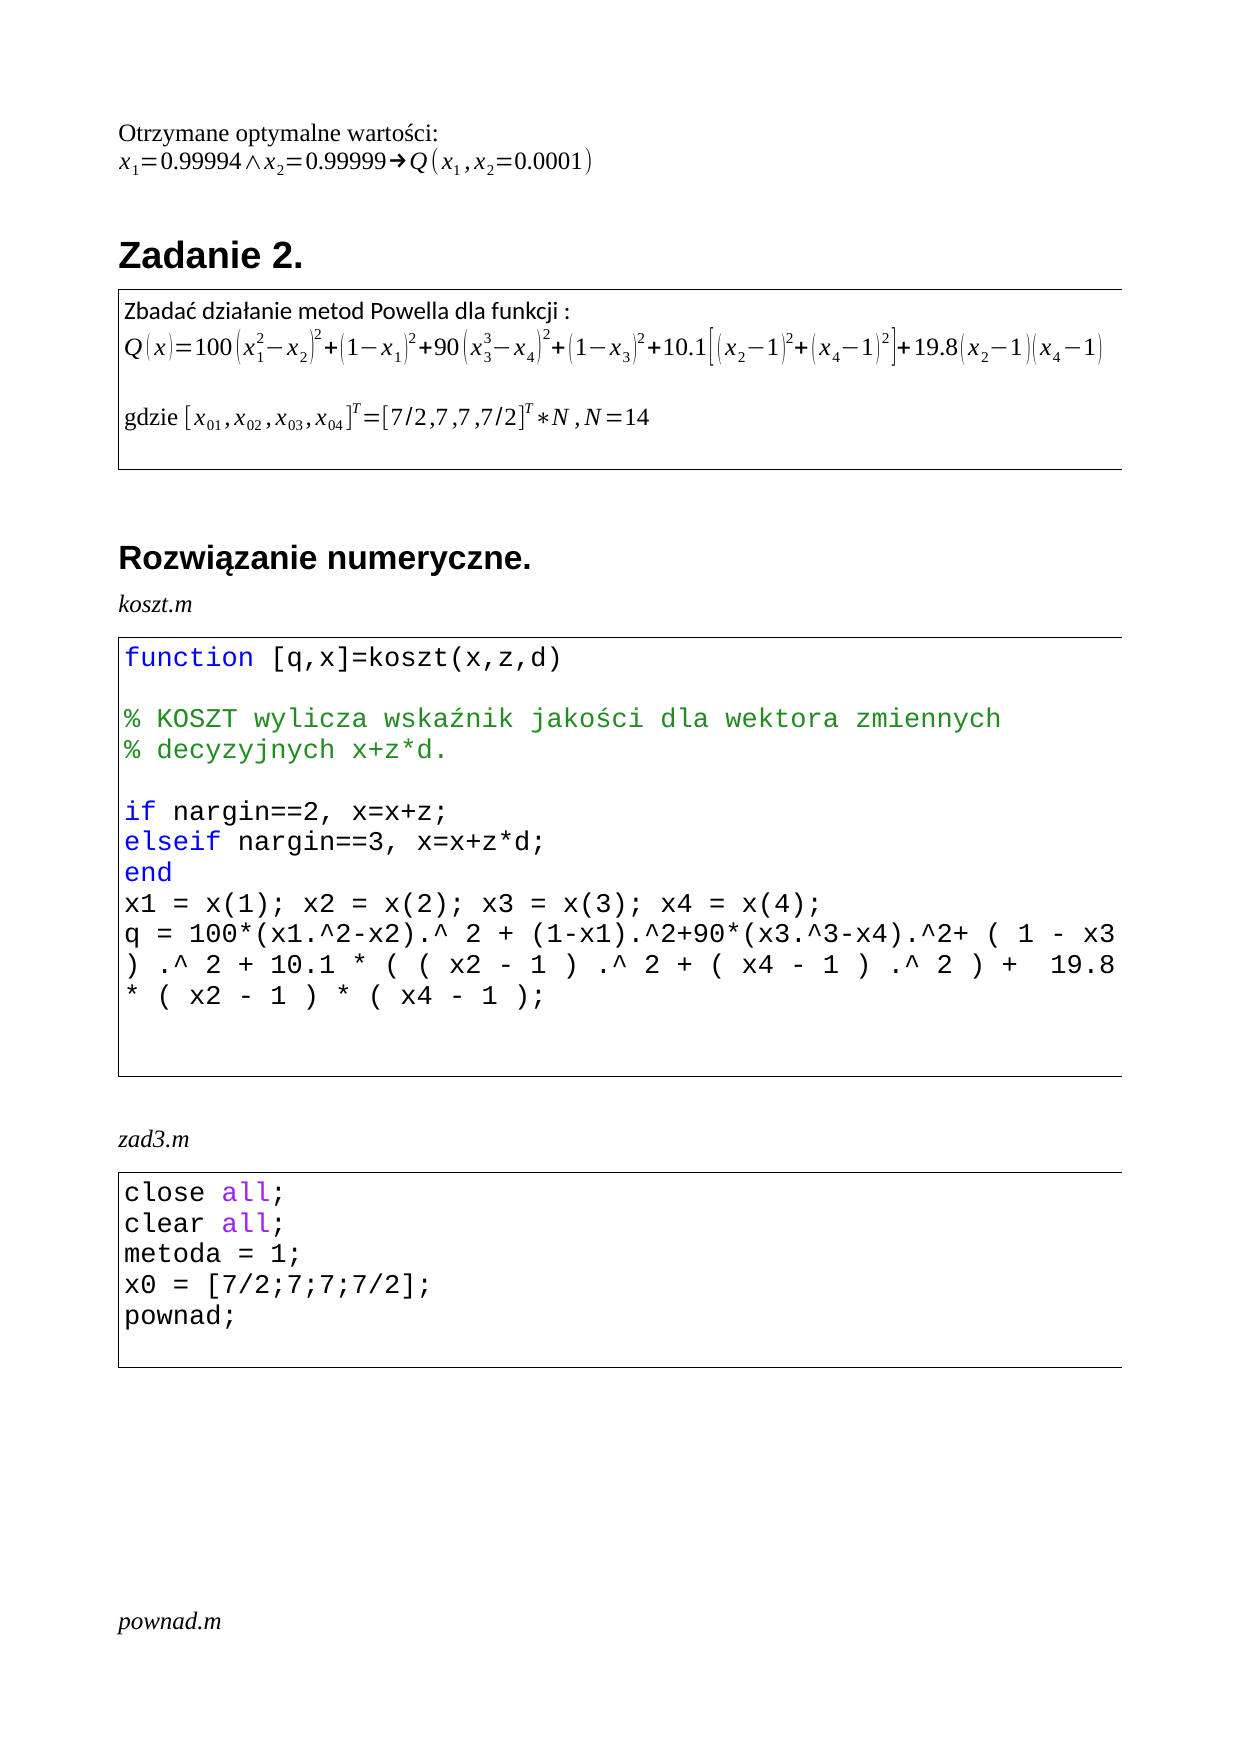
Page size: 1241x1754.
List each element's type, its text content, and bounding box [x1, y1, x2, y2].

table_header Zbadać działanie metod Powella dla funkcji : gdzie [119, 290, 1122, 469]
text Otrzymane optymalne wartości: [118, 118, 1122, 147]
table_header close all; clear all; metoda = 1; x0 = [7/2;7;7;7/2]; pownad; [119, 1173, 1122, 1367]
subtitle Rozwiązanie numeryczne. [118, 538, 1122, 577]
text zad3.m [118, 1124, 1122, 1153]
table_header function [q,x]=koszt(x,z,d) % KOSZT wylicza wskaźnik jakości dla wektora zmiennych % decyzyjnych x+z*d. if nargin==2, x=x+z; elseif nargin==3, x=x+z*d; end x1 = x(1); x2 = x(2); x3 = x(3); x4 = x(4); q = 100*(x1.^2-x2).^ 2 + (1-x1).^2+90*(x3.^3-x4).^2+ ( 1 - x3 ) .^ 2 + 10.1 * ( ( x2 - 1 ) .^ 2 + ( x4 - 1 ) .^ 2 ) + 19.8 * ( x2 - 1 ) * ( x4 - 1 ); [119, 638, 1122, 1076]
text koszt.m [118, 589, 1122, 618]
subtitle Zadanie 2. [118, 232, 1122, 276]
text pownad.m [118, 1606, 1122, 1634]
